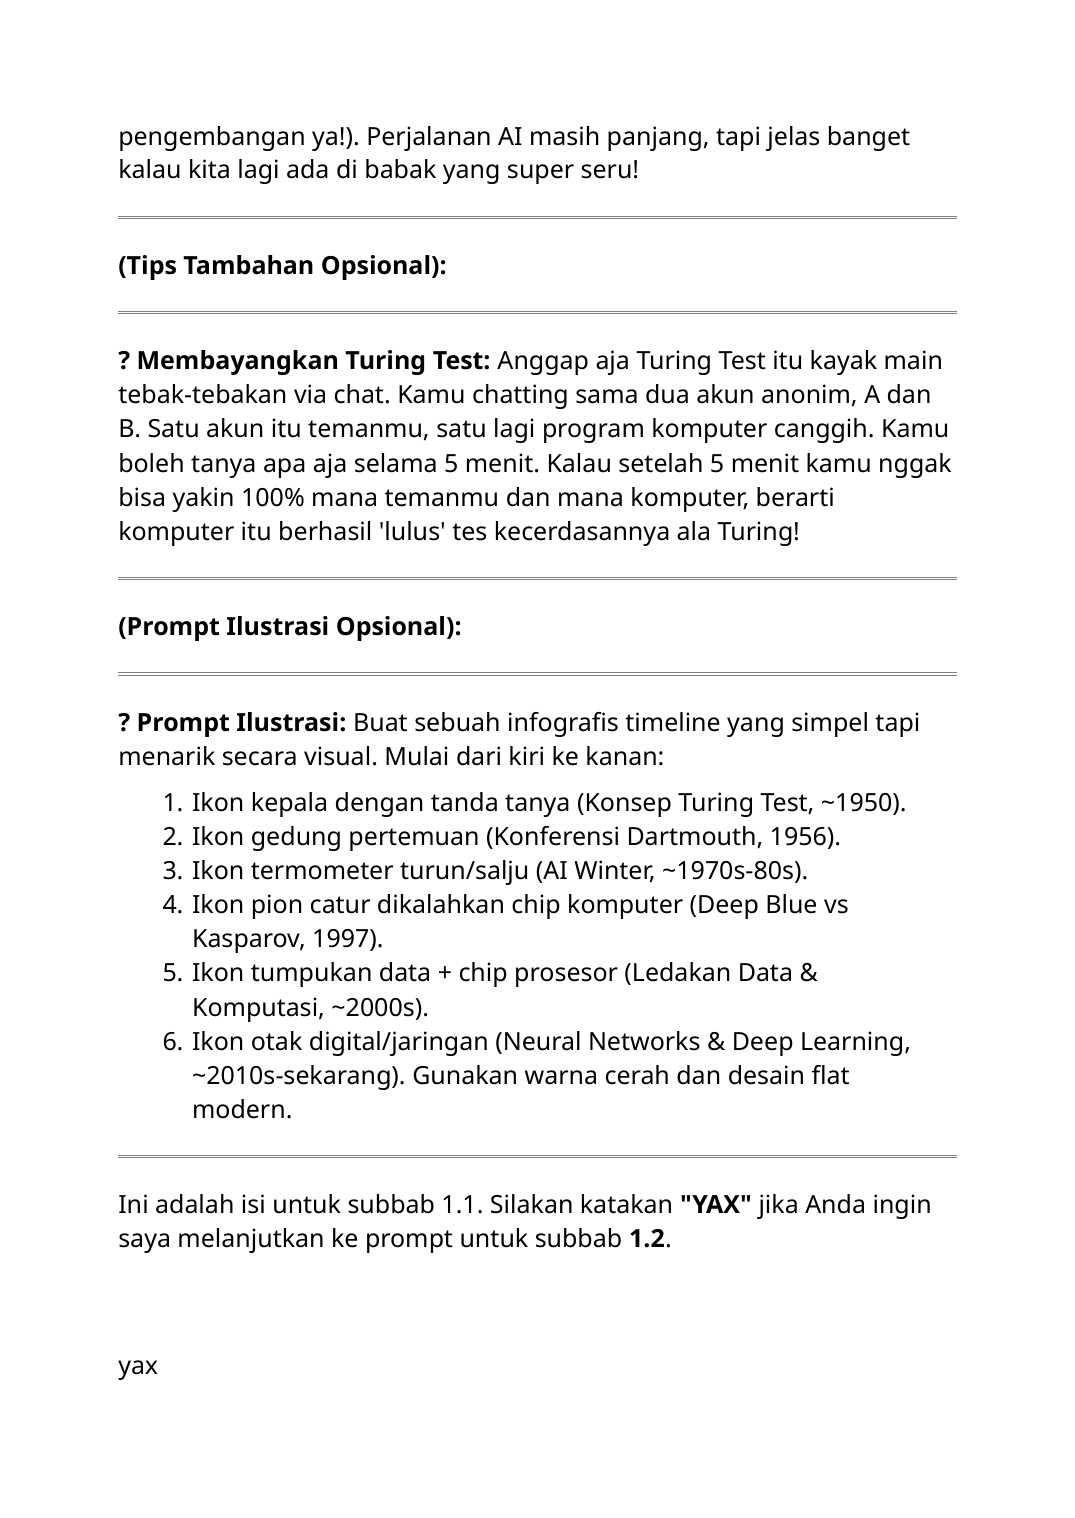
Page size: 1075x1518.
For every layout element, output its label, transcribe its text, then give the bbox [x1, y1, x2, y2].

list Ikon pion catur dikalahkan chip komputer (Deep Blue vs Kasparov, 1997). [162, 887, 957, 955]
text ? Membayangkan Turing Test: Anggap aja Turing Test itu kayak main tebak-tebakan via chat. Kamu chatting sama dua akun anonim, A dan B. Satu akun itu temanmu, satu lagi program komputer canggih. Kamu boleh tanya apa aja selama 5 menit. Kalau setelah 5 menit kamu nggak bisa yakin 100% mana temanmu dan mana komputer, berarti komputer itu berhasil 'lulus' tes kecerdasannya ala Turing! [118, 343, 957, 547]
text (Prompt Ilustrasi Opsional): [118, 609, 957, 643]
list Ikon kepala dengan tanda tanya (Konsep Turing Test, ~1950). [162, 785, 957, 819]
list Ikon tumpukan data + chip prosesor (Ledakan Data & Komputasi, ~2000s). [162, 955, 957, 1023]
list Ikon otak digital/jaringan (Neural Networks & Deep Learning, ~2010s-sekarang). Gunakan warna cerah dan desain flat modern. [162, 1023, 957, 1125]
text Ini adalah isi untuk subbab 1.1. Silakan katakan "YAX" jika Anda ingin saya melanjutkan ke prompt untuk subbab 1.2. [118, 1187, 957, 1255]
list Ikon gedung pertemuan (Konferensi Dartmouth, 1956). [162, 819, 957, 853]
text (Tips Tambahan Opsional): [118, 248, 957, 282]
text ? Prompt Ilustrasi: Buat sebuah infografis timeline yang simpel tapi menarik secara visual. Mulai dari kiri ke kanan: [118, 704, 957, 772]
text yax [118, 1348, 957, 1382]
list Ikon termometer turun/salju (AI Winter, ~1970s-80s). [162, 853, 957, 887]
text pengembangan ya!). Perjalanan AI masih panjang, tapi jelas banget kalau kita lagi ada di babak yang super seru! [118, 118, 957, 186]
